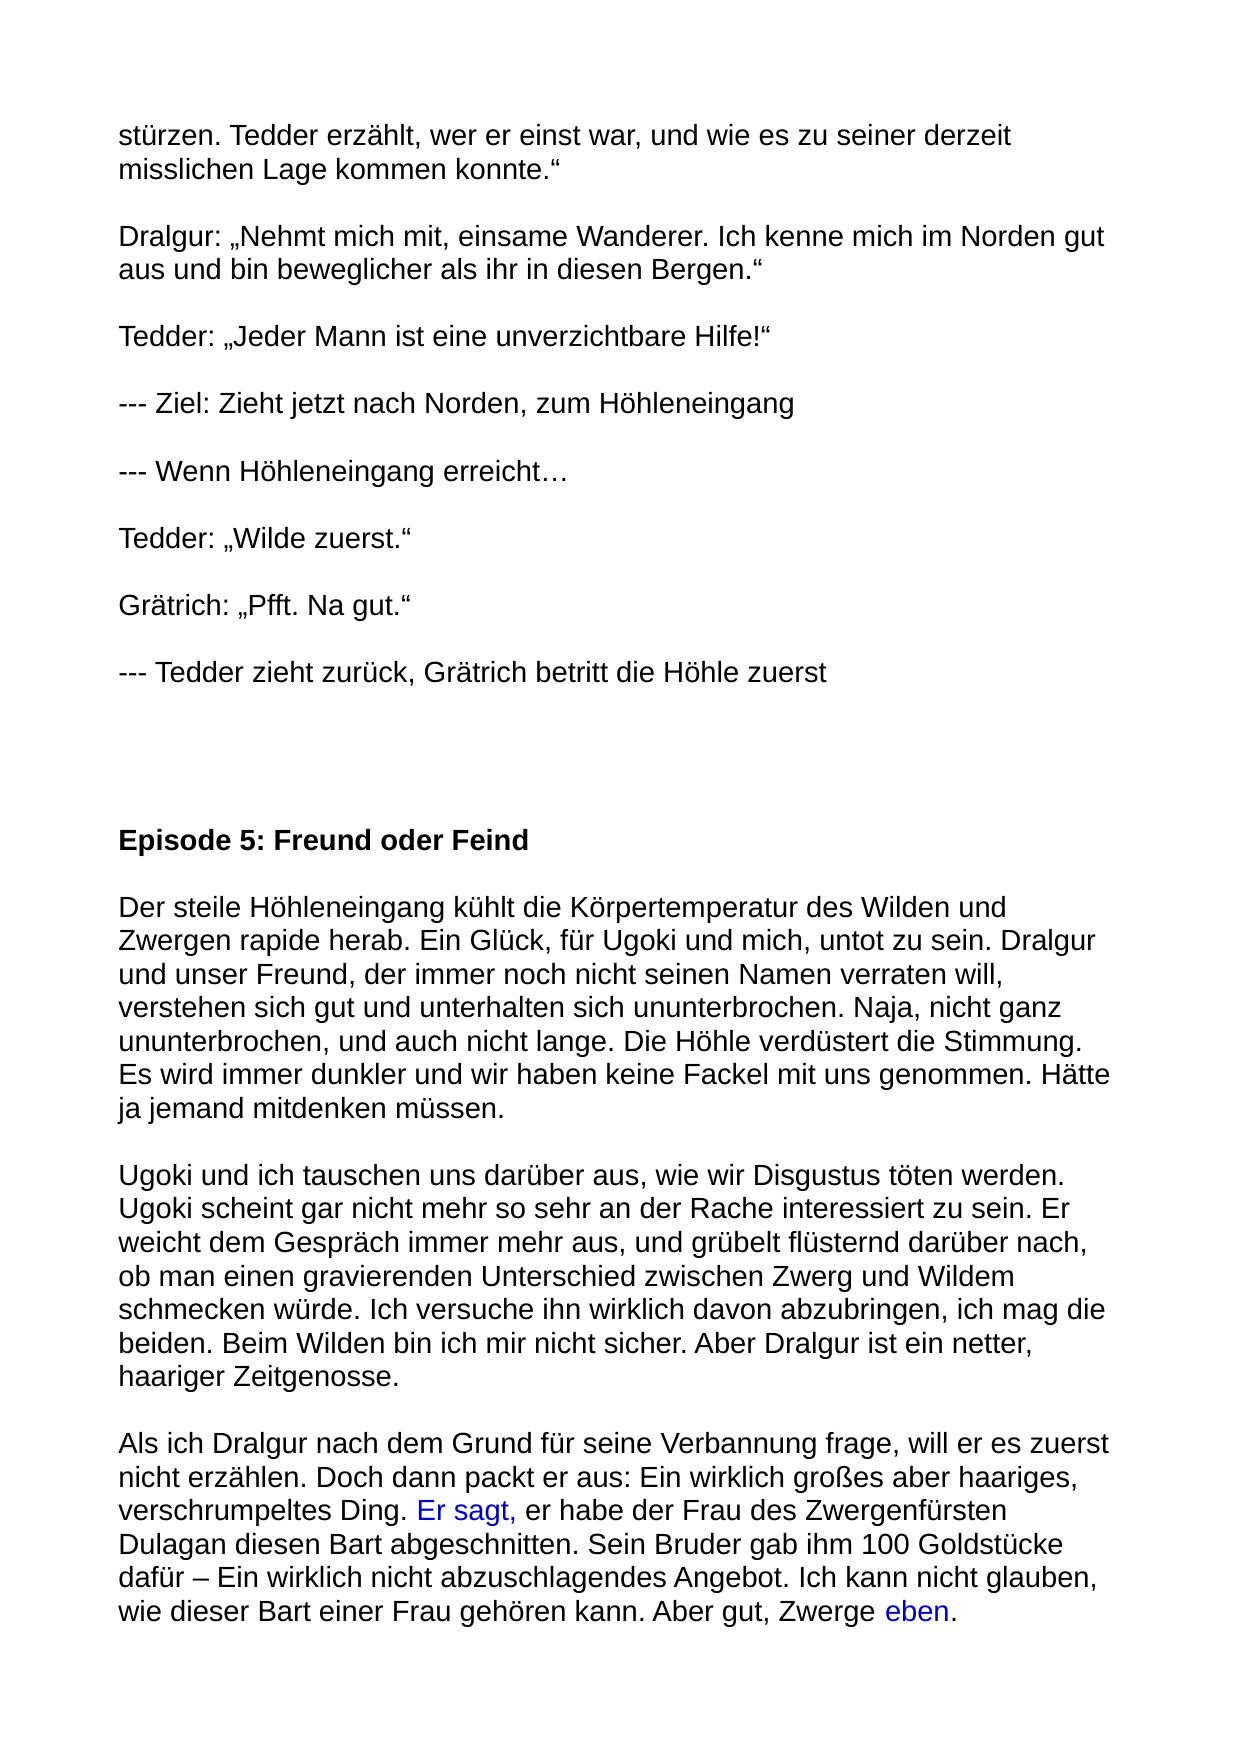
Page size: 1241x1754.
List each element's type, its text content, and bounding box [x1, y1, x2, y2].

text Der steile Höhleneingang kühlt die Körpertemperatur des Wilden und Zwergen rapide herab. Ein Glück, für Ugoki und mich, untot zu sein. Dralgur und unser Freund, der immer noch nicht seinen Namen verraten will, verstehen sich gut und unterhalten sich ununterbrochen. Naja, nicht ganz ununterbrochen, und auch nicht lange. Die Höhle verdüstert die Stimmung. Es wird immer dunkler und wir haben keine Fackel mit uns genommen. Hätte ja jemand mitdenken müssen. [118, 889, 1122, 1124]
text --- Tedder zieht zurück, Grätrich betritt die Höhle zuerst [118, 655, 1122, 688]
text Grätrich: „Pfft. Na gut.“ [118, 588, 1122, 621]
text stürzen. Tedder erzählt, wer er einst war, und wie es zu seiner derzeit misslichen Lage kommen konnte.“ [118, 118, 1122, 185]
text --- Ziel: Zieht jetzt nach Norden, zum Höhleneingang [118, 386, 1122, 420]
text Episode 5: Freund oder Feind [118, 822, 1122, 856]
text Ugoki und ich tauschen uns darüber aus, wie wir Disgustus töten werden. Ugoki scheint gar nicht mehr so sehr an der Rache interessiert zu sein. Er weicht dem Gespräch immer mehr aus, und grübelt flüsternd darüber nach, ob man einen gravierenden Unterschied zwischen Zwerg und Wildem schmecken würde. Ich versuche ihn wirklich davon abzubringen, ich mag die beiden. Beim Wilden bin ich mir nicht sicher. Aber Dralgur ist ein netter, haariger Zeitgenosse. [118, 1158, 1122, 1393]
text Tedder: „Wilde zuerst.“ [118, 521, 1122, 554]
text Dralgur: „Nehmt mich mit, einsame Wanderer. Ich kenne mich im Norden gut aus und bin beweglicher als ihr in diesen Bergen.“ [118, 219, 1122, 286]
text Als ich Dralgur nach dem Grund für seine Verbannung frage, will er es zuerst nicht erzählen. Doch dann packt er aus: Ein wirklich großes aber haariges, verschrumpeltes Ding. Er sagt, er habe der Frau des Zwergenfürsten Dulagan diesen Bart abgeschnitten. Sein Bruder gab ihm 100 Goldstücke dafür – Ein wirklich nicht abzuschlagendes Angebot. Ich kann nicht glauben, wie dieser Bart einer Frau gehören kann. Aber gut, Zwerge eben. [118, 1426, 1122, 1627]
text --- Wenn Höhleneingang erreicht… [118, 453, 1122, 487]
text Tedder: „Jeder Mann ist eine unverzichtbare Hilfe!“ [118, 319, 1122, 353]
